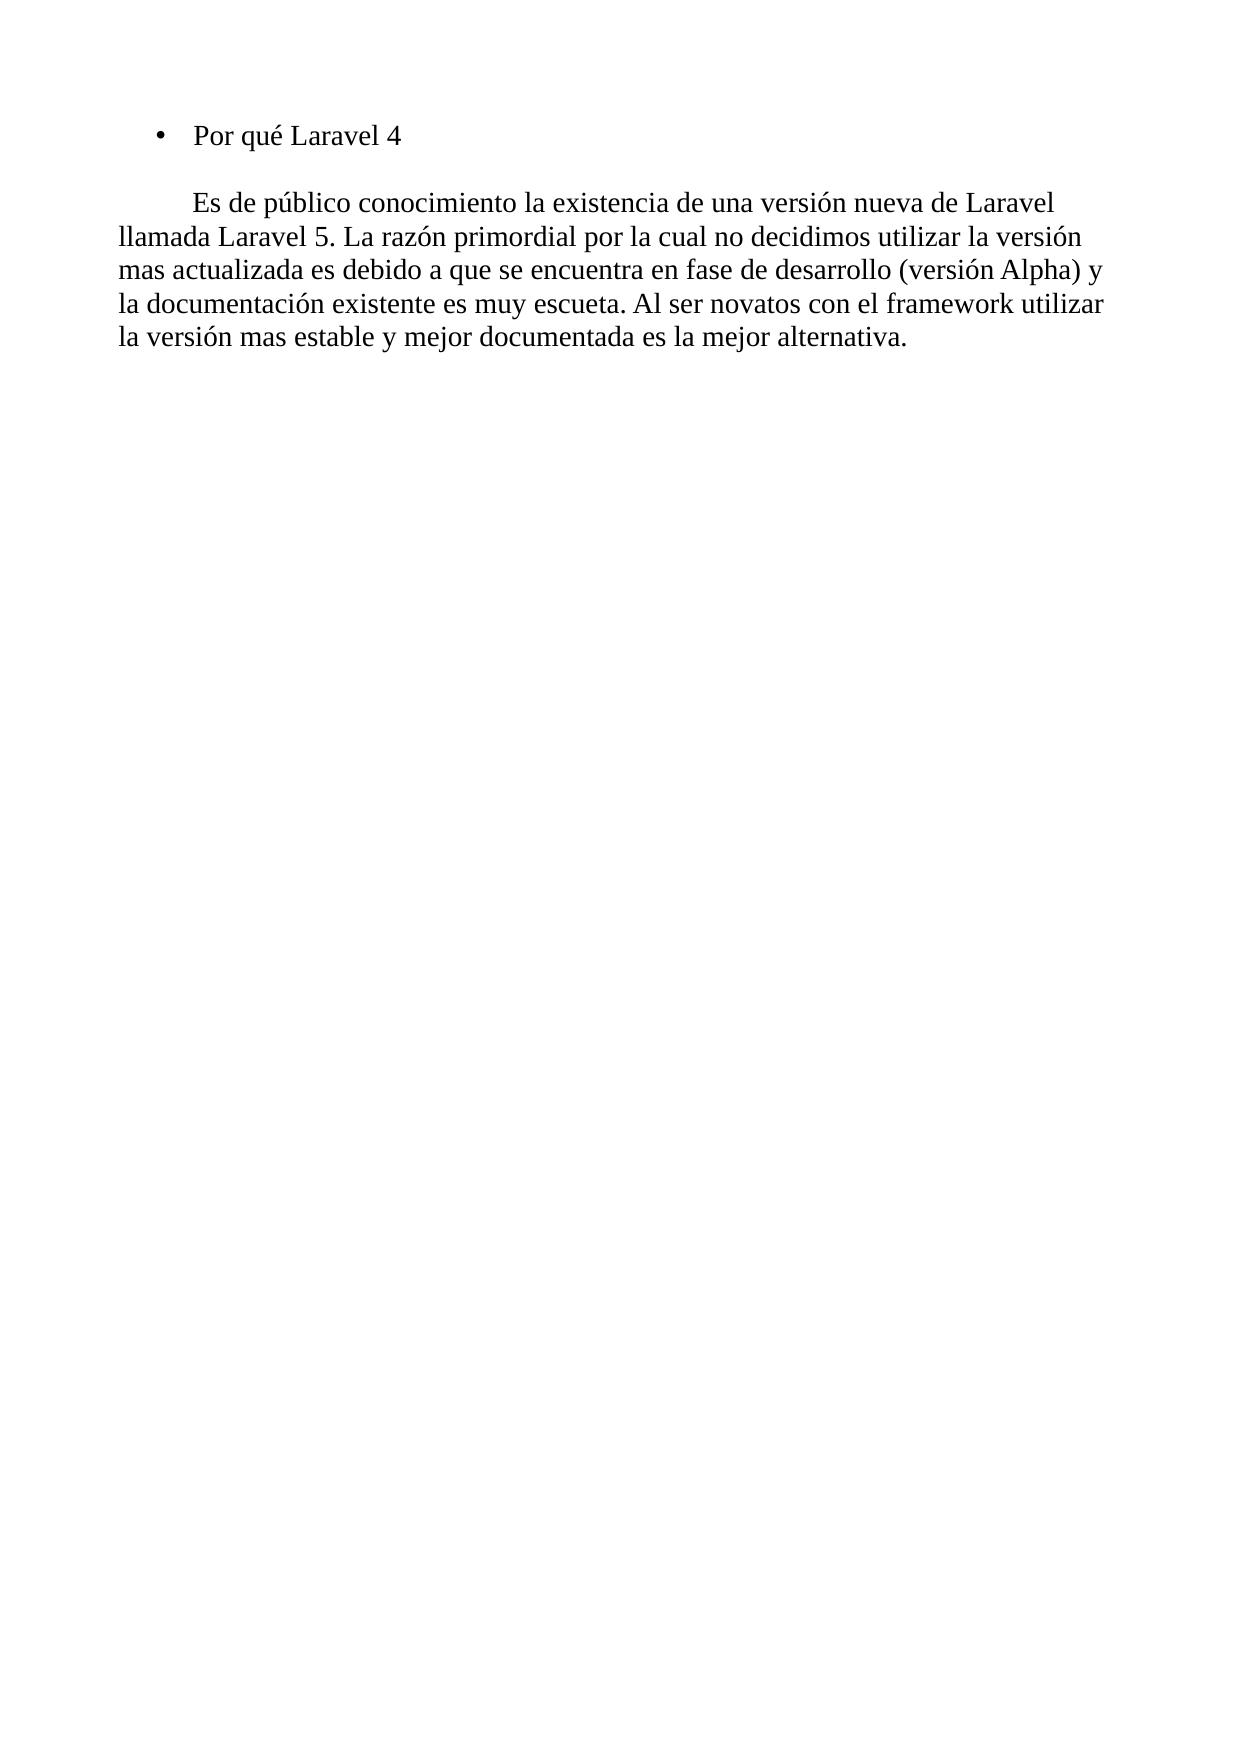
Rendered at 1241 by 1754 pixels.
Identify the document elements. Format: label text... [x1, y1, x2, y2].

text Es de público conocimiento la existencia de una versión nueva de Laravel llamada Laravel 5. La razón primordial por la cual no decidimos utilizar la versión mas actualizada es debido a que se encuentra en fase de desarrollo (versión Alpha) y la documentación existente es muy escueta. Al ser novatos con el framework utilizar la versión mas estable y mejor documentada es la mejor alternativa. [118, 185, 1122, 353]
list Por qué Laravel 4 [156, 118, 1122, 152]
